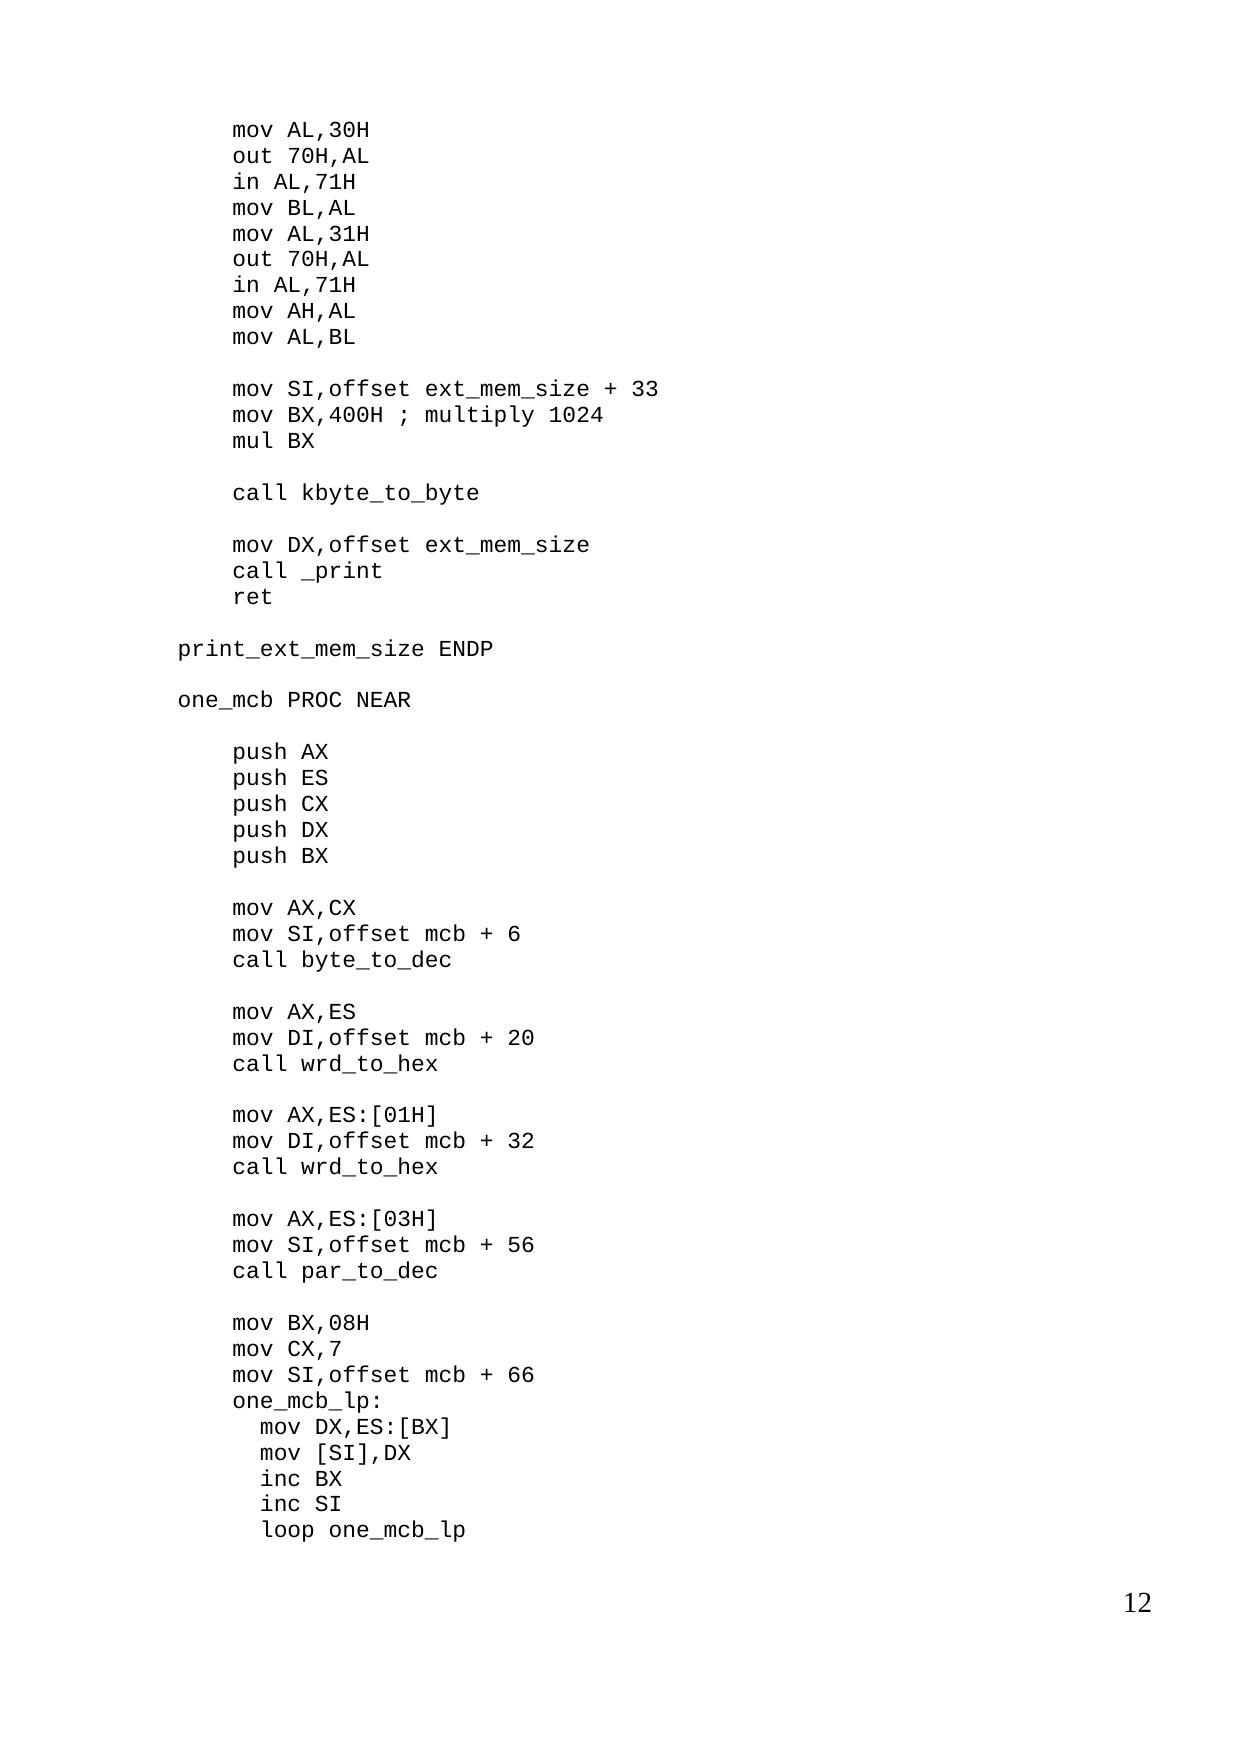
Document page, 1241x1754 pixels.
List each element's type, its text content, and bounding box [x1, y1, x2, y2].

text call byte_to_dec [177, 948, 1152, 974]
text mov [SI],DX [177, 1441, 1152, 1467]
text call kbyte_to_byte [177, 481, 1152, 507]
text push AX [177, 741, 1152, 767]
text mov DX,ES:[BX] [177, 1415, 1152, 1441]
text mov AX,ES:[03H] [177, 1207, 1152, 1233]
text mov AH,AL [177, 300, 1152, 326]
text ret [177, 585, 1152, 611]
text call par_to_dec [177, 1259, 1152, 1285]
text out 70H,AL [177, 248, 1152, 274]
text one_mcb PROC NEAR [177, 689, 1152, 715]
text push ES [177, 767, 1152, 792]
text out 70H,AL [177, 144, 1152, 170]
text push CX [177, 792, 1152, 818]
text mov DX,offset ext_mem_size [177, 533, 1152, 559]
text mov AL,30H [177, 118, 1152, 144]
text mov SI,offset mcb + 6 [177, 922, 1152, 948]
text mov AL,31H [177, 222, 1152, 248]
text call wrd_to_hex [177, 1156, 1152, 1182]
text one_mcb_lp: [177, 1389, 1152, 1415]
text mov DI,offset mcb + 20 [177, 1026, 1152, 1052]
text in AL,71H [177, 170, 1152, 196]
text push BX [177, 844, 1152, 870]
text mov AX,CX [177, 896, 1152, 922]
text mov AL,BL [177, 326, 1152, 352]
text mov SI,offset mcb + 66 [177, 1363, 1152, 1389]
text mov SI,offset mcb + 56 [177, 1233, 1152, 1259]
text print_ext_mem_size ENDP [177, 637, 1152, 663]
text mov CX,7 [177, 1337, 1152, 1363]
text inc SI [177, 1493, 1152, 1519]
text mov SI,offset ext_mem_size + 33 [177, 377, 1152, 403]
text push DX [177, 818, 1152, 844]
text mov BL,AL [177, 196, 1152, 222]
text mov DI,offset mcb + 32 [177, 1130, 1152, 1156]
text mov BX,08H [177, 1311, 1152, 1337]
text call _print [177, 559, 1152, 585]
text call wrd_to_hex [177, 1052, 1152, 1078]
text mov BX,400H ; multiply 1024 [177, 403, 1152, 429]
text mul BX [177, 429, 1152, 455]
text loop one_mcb_lp [177, 1519, 1152, 1545]
text in AL,71H [177, 274, 1152, 300]
text mov AX,ES:[01H] [177, 1104, 1152, 1130]
text inc BX [177, 1467, 1152, 1493]
text mov AX,ES [177, 1000, 1152, 1026]
